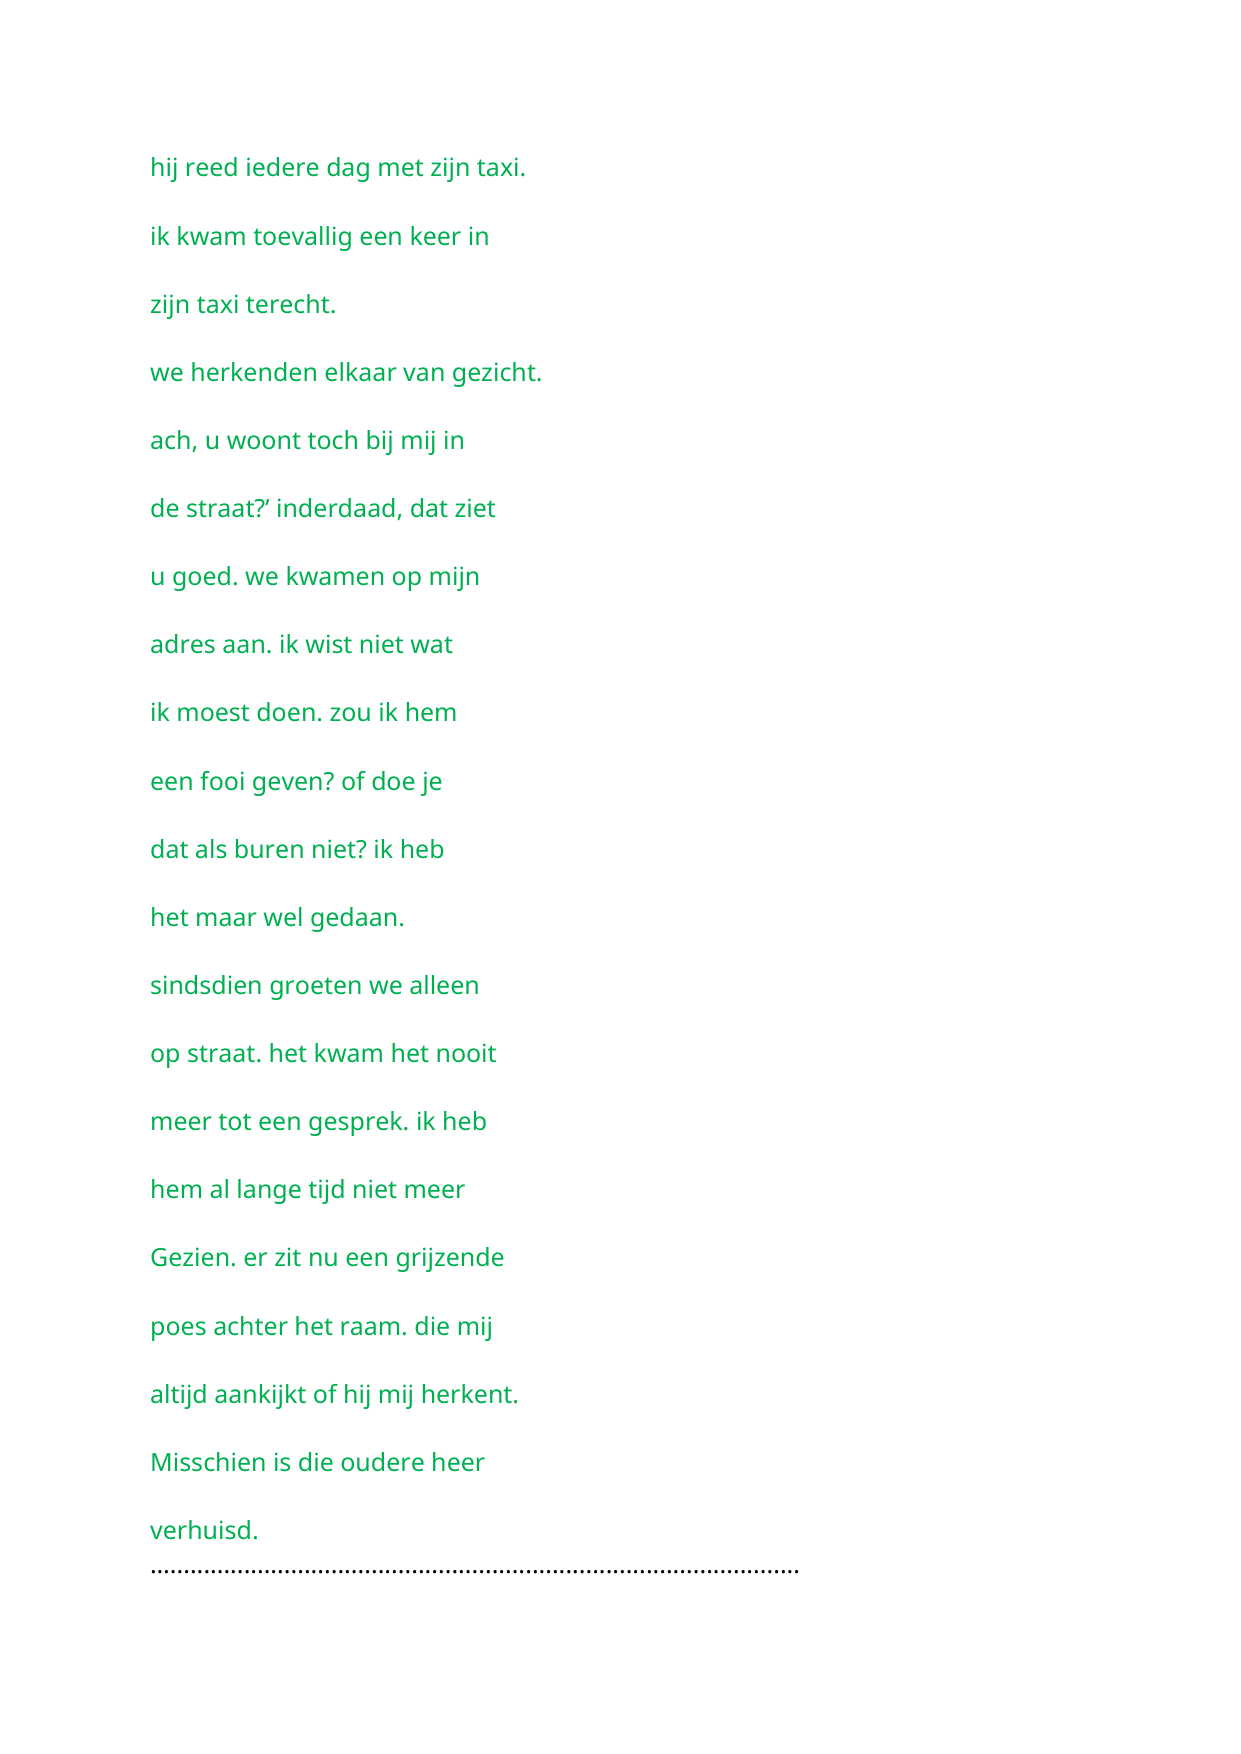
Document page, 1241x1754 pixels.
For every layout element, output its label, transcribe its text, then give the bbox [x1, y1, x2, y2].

text hij reed iedere dag met zijn taxi. [150, 150, 1090, 184]
text ik kwam toevallig een keer in [150, 218, 1090, 252]
text verhuisd. [150, 1512, 1090, 1547]
text meer tot een gesprek. ik heb [150, 1104, 1090, 1138]
text adres aan. ik wist niet wat [150, 627, 1090, 661]
text hem al lange tijd niet meer [150, 1172, 1090, 1206]
text het maar wel gedaan. [150, 899, 1090, 933]
text Gezien. er zit nu een grijzende [150, 1240, 1090, 1274]
text sindsdien groeten we alleen [150, 967, 1090, 1002]
text op straat. het kwam het nooit [150, 1036, 1090, 1070]
text poes achter het raam. die mij [150, 1308, 1090, 1342]
text altijd aankijkt of hij mij herkent. [150, 1376, 1090, 1410]
text een fooi geven? of doe je [150, 763, 1090, 797]
text ik moest doen. zou ik hem [150, 695, 1090, 729]
text zijn taxi terecht. [150, 286, 1090, 320]
text ….............................................................................................. [150, 1547, 1090, 1581]
text de straat?’ inderdaad, dat ziet [150, 491, 1090, 525]
text we herkenden elkaar van gezicht. [150, 354, 1090, 388]
text ach, u woont toch bij mij in [150, 422, 1090, 457]
text dat als buren niet? ik heb [150, 831, 1090, 865]
text u goed. we kwamen op mijn [150, 559, 1090, 593]
text Misschien is die oudere heer [150, 1444, 1090, 1478]
